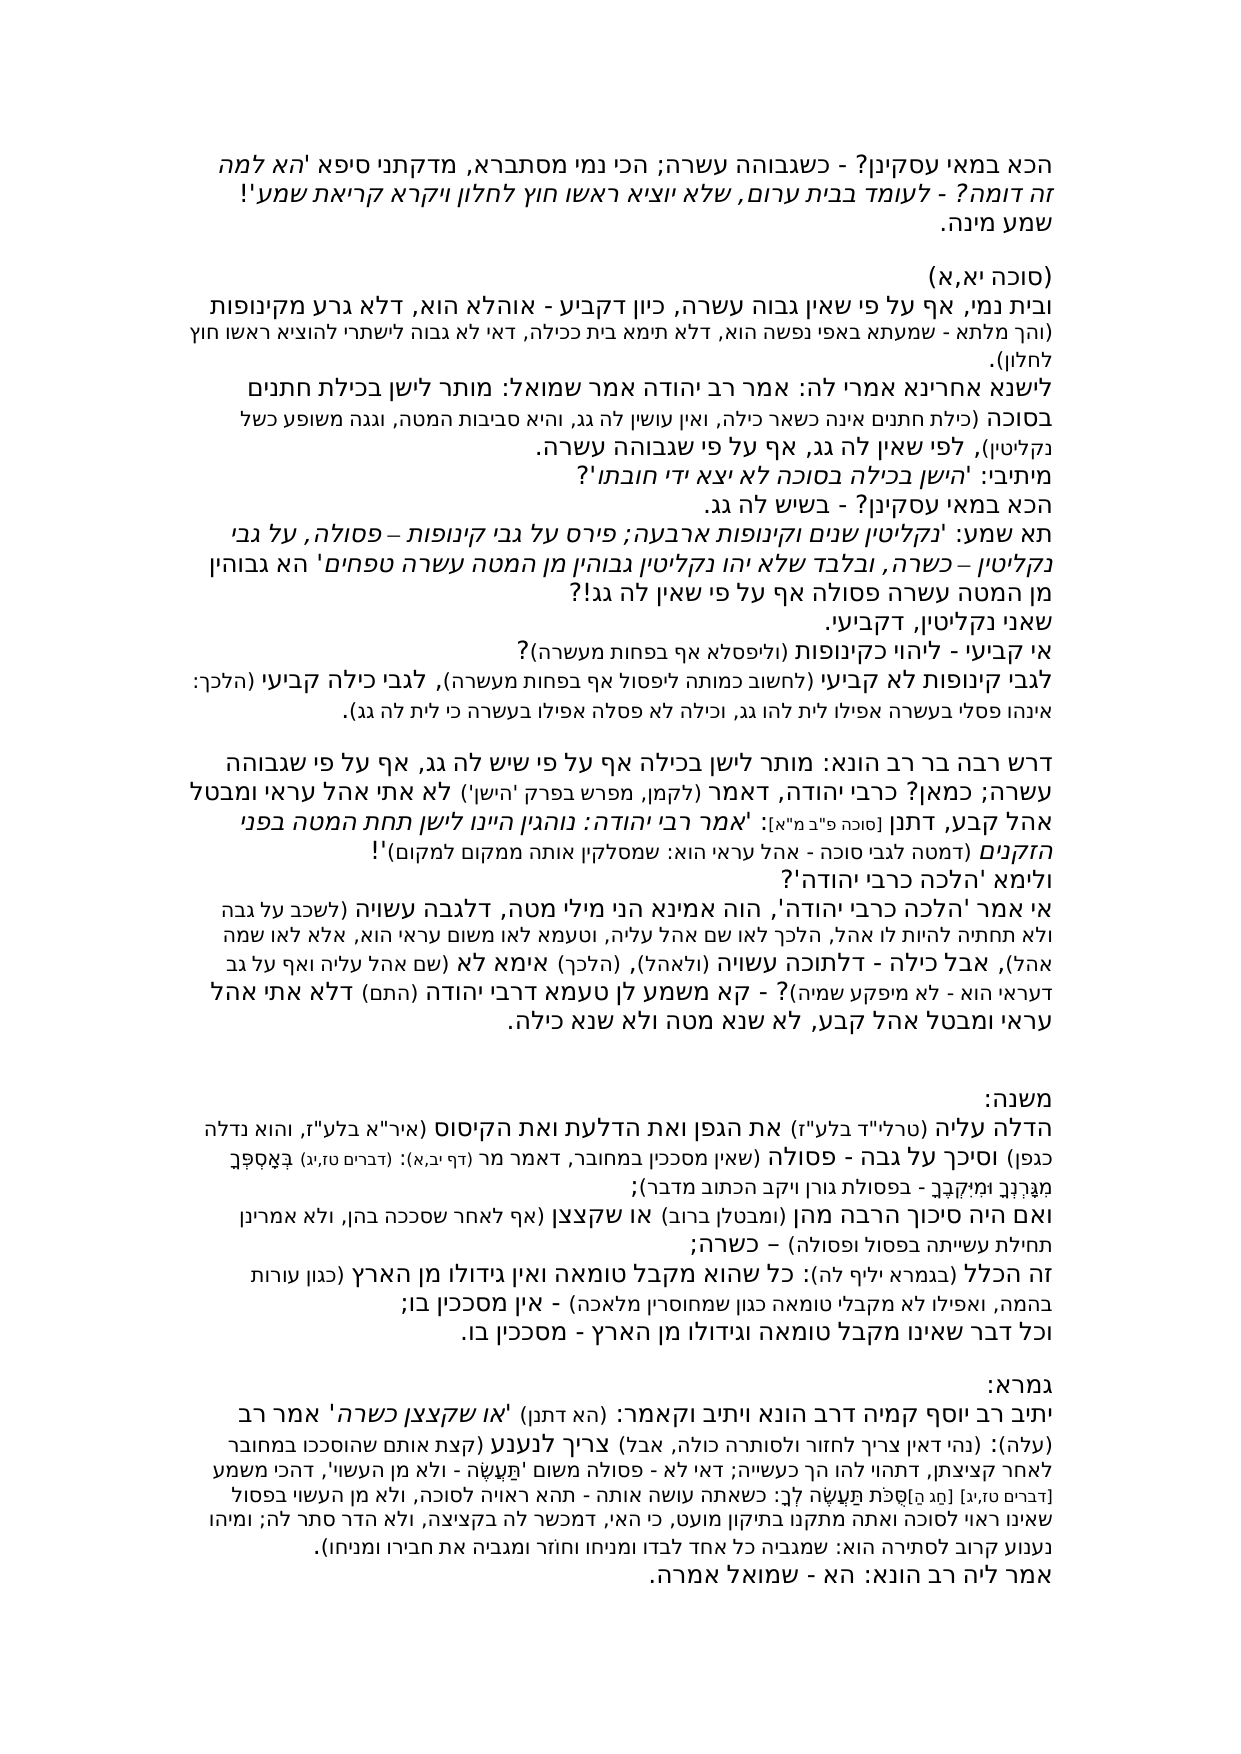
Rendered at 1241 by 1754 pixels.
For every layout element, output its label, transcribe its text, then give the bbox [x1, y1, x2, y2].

text משנה: [187, 1084, 1053, 1113]
text ולימא 'הלכה כרבי יהודה'? [187, 865, 1053, 894]
text ובית נמי, אף על פי שאין גבוה עשרה, כיון דקביע - אוהלא הוא, דלא גרע מקינופות (והך מלתא - שמעתא באפי נפשה הוא, דלא תימא בית ככילה, דאי לא גבוה לישתרי להוציא ראשו חוץ לחלון). [187, 291, 1053, 373]
text הכא במאי עסקינן? - בשיש לה גג. [187, 490, 1053, 519]
text (סוכה יא,א) [187, 262, 1053, 291]
text שמע מינה. [187, 208, 1053, 238]
text לישנא אחרינא אמרי לה: אמר רב יהודה אמר שמואל: מותר לישן בכילת חתנים בסוכה (כילת חתנים אינה כשאר כילה, ואין עושין לה גג, והיא סביבות המטה, וגגה משופע כשל נקליטין), לפי שאין לה גג, אף על פי שגבוהה עשרה. [187, 373, 1053, 461]
text שאני נקליטין, דקביעי. [187, 607, 1053, 637]
text אי קביעי - ליהוי כקינופות (וליפסלא אף בפחות מעשרה)? [187, 637, 1053, 666]
text מיתיבי: 'הישן בכילה בסוכה לא יצא ידי חובתו'? [187, 461, 1053, 490]
text אי אמר 'הלכה כרבי יהודה', הוה אמינא הני מילי מטה, דלגבה עשויה (לשכב על גבה ולא תחתיה להיות לו אהל, הלכך לאו שם אהל עליה, וטעמא לאו משום עראי הוא, אלא לאו שמה אהל), אבל כילה - דלתוכה עשויה (ולאהל), (הלכך) אימא לא (שם אהל עליה ואף על גב דעראי הוא - לא מיפקע שמיה)? - קא משמע לן טעמא דרבי יהודה (התם) דלא אתי אהל עראי ומבטל אהל קבע, לא שנא מטה ולא שנא כילה. [187, 894, 1053, 1036]
text גמרא: [187, 1371, 1053, 1400]
text ואם היה סיכוך הרבה מהן (ומבטלן ברוב) או שקצצן (אף לאחר שסככה בהן, ולא אמרינן תחילת עשייתה בפסול ופסולה) – כשרה; [187, 1201, 1053, 1259]
text הדלה עליה (טרלי"ד בלע"ז) את הגפן ואת הדלעת ואת הקיסוס (איר"א בלע"ז, והוא נדלה כגפן) וסיכך על גבה - פסולה (שאין מסככין במחובר, דאמר מר (דף יב,א): (דברים טז,יג) בְּאָסְפְּךָ מִגָּרְנְךָ וּמִיִּקְבֶךָ - בפסולת גורן ויקב הכתוב מדבר); [187, 1113, 1053, 1201]
text וכל דבר שאינו מקבל טומאה וגידולו מן הארץ - מסככין בו. [187, 1317, 1053, 1346]
text לגבי קינופות לא קביעי (לחשוב כמותה ליפסול אף בפחות מעשרה), לגבי כילה קביעי (הלכך: אינהו פסלי בעשרה אפילו לית להו גג, וכילה לא פסלה אפילו בעשרה כי לית לה גג). [187, 666, 1053, 724]
text יתיב רב יוסף קמיה דרב הונא ויתיב וקאמר: (הא דתנן) 'או שקצצן כשרה' אמר רב (עלה): (נהי דאין צריך לחזור ולסותרה כולה, אבל) צריך לנענע (קצת אותם שהוסככו במחובר לאחר קציצתן, דתהוי להו הך כעשייה; דאי לא - פסולה משום 'תַּעֲשֶׂה - ולא מן העשוי', דהכי משמע [דברים טז,יג] [חַג הַ]סֻּכֹּת תַּעֲשֶׂה לְךָ: כשאתה עושה אותה - תהא ראויה לסוכה, ולא מן העשוי בפסול שאינו ראוי לסוכה ואתה מתקנו בתיקון מועט, כי האי, דמכשר לה בקציצה, ולא הדר סתר לה; ומיהו נענוע קרוב לסתירה הוא: שמגביה כל אחד לבדו ומניחו וחוֹזר ומגביה את חבירו ומניחו). [187, 1400, 1053, 1560]
text הכא במאי עסקינן? - כשגבוהה עשרה; הכי נמי מסתברא, מדקתני סיפא 'הא למה זה דומה? - לעומד בבית ערום, שלא יוציא ראשו חוץ לחלון ויקרא קריאת שמע'! [187, 150, 1053, 208]
text זה הכלל (בגמרא יליף לה): כל שהוא מקבל טומאה ואין גידולו מן הארץ (כגון עורות בהמה, ואפילו לא מקבלי טומאה כגון שמחוסרין מלאכה) - אין מסככין בו; [187, 1259, 1053, 1317]
text תא שמע: 'נקליטין שנים וקינופות ארבעה; פירס על גבי קינופות – פסולה, על גבי נקליטין – כשרה, ובלבד שלא יהו נקליטין גבוהין מן המטה עשרה טפחים' הא גבוהין מן המטה עשרה פסולה אף על פי שאין לה גג!? [187, 519, 1053, 607]
text אמר ליה רב הונא: הא - שמואל אמרה. [187, 1560, 1053, 1589]
text דרש רבה בר רב הונא: מותר לישן בכילה אף על פי שיש לה גג, אף על פי שגבוהה עשרה; כמאן? כרבי יהודה, דאמר (לקמן, מפרש בפרק 'הישן') לא אתי אהל עראי ומבטל אהל קבע, דתנן [סוכה פ"ב מ"א]: 'אמר רבי יהודה: נוהגין היינו לישן תחת המטה בפני הזקנים (דמטה לגבי סוכה - אהל עראי הוא: שמסלקין אותה ממקום למקום)'! [187, 748, 1053, 865]
